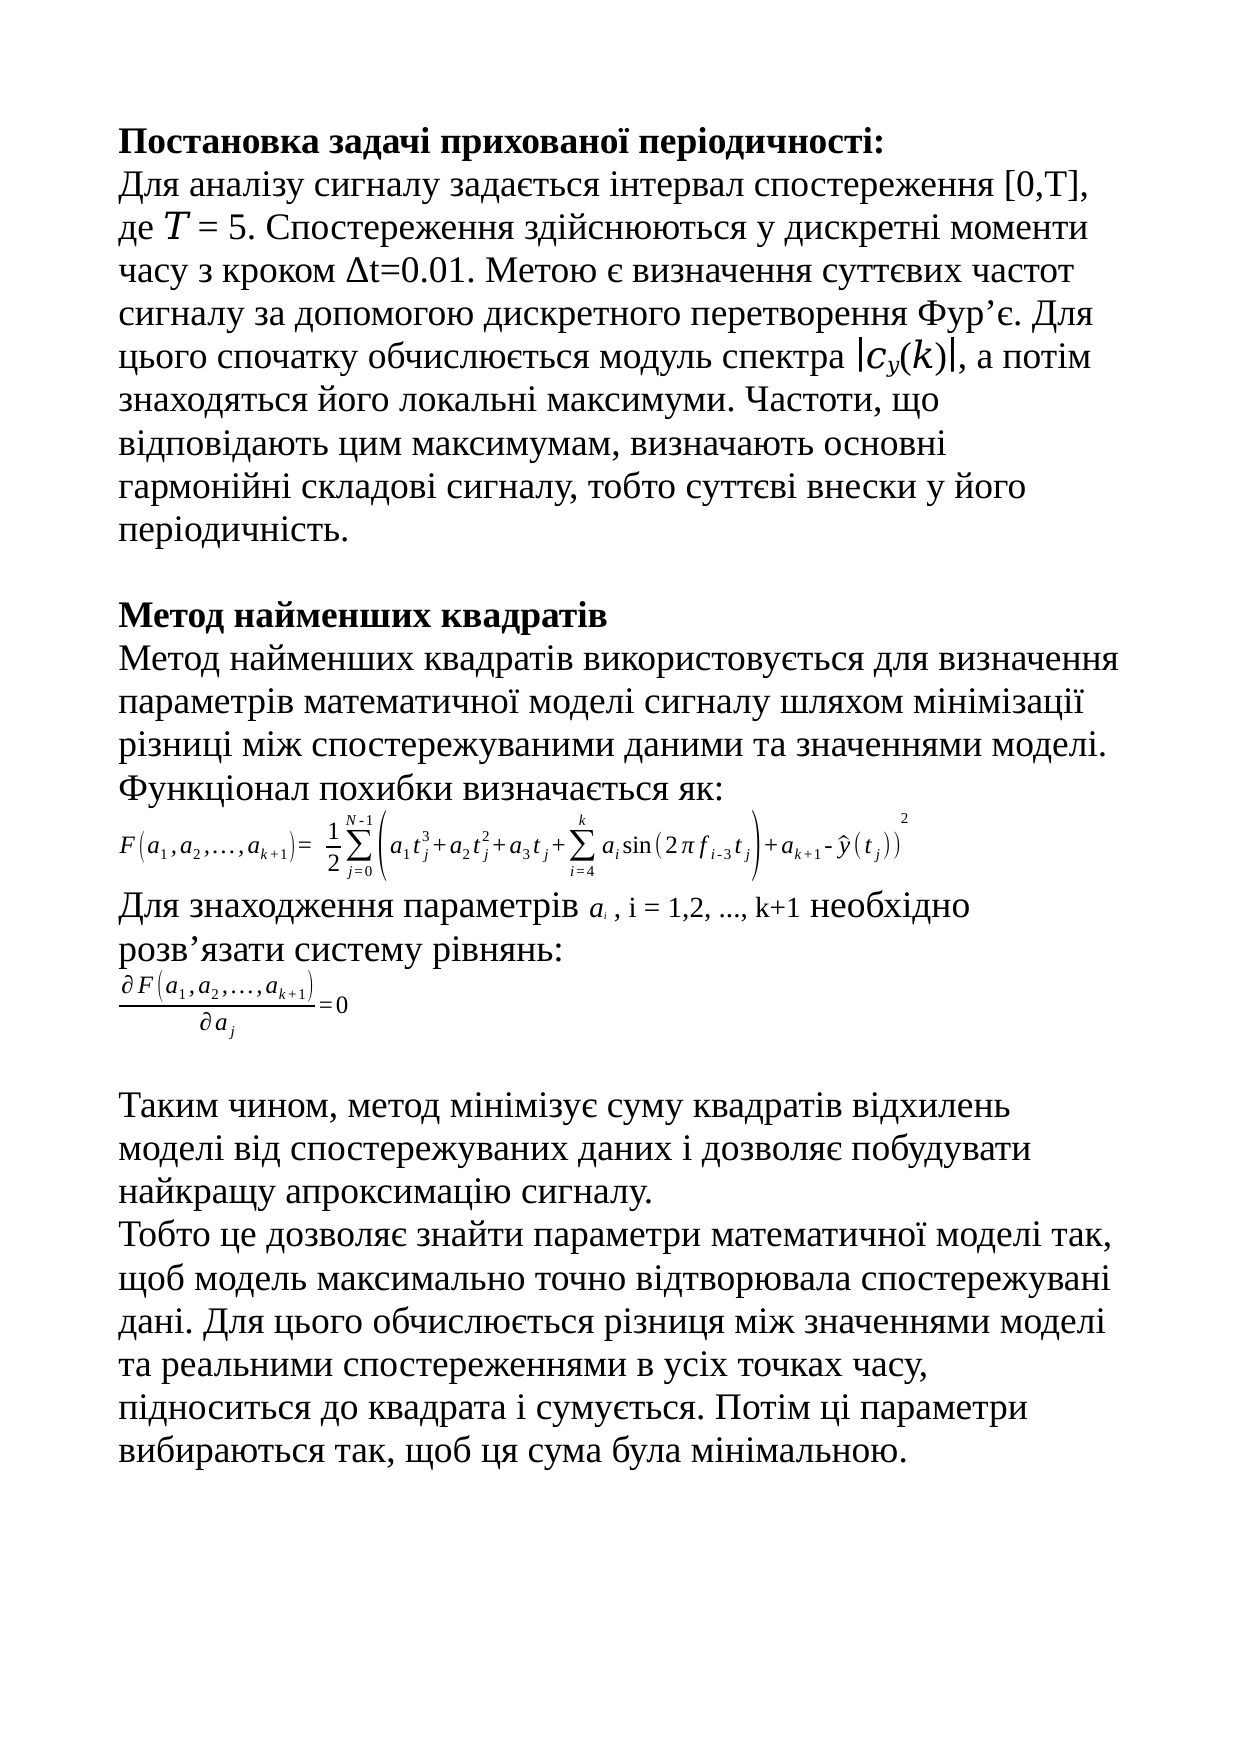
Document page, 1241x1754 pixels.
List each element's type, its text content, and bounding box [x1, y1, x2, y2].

text Фазовий спектр показує фазовий зсув гармоніки частоти fk: Постановка задачі прихованої періодичності: Для аналізу сигналу задається інтервал спостереження [0,T], де 𝑇 = 5. Спостереження здійснюються у дискретні моменти часу з кроком Δt=0.01. Метою є визначення суттєвих частот сигналу за допомогою дискретного перетворення Фур’є. Для цього спочатку обчислюється модуль спектра ∣𝑐𝑦(𝑘)∣, а потім знаходяться його локальні максимуми. Частоти, що відповідають цим максимумам, визначають основні гармонійні складові сигналу, тобто суттєві внески у його періодичність. [118, 118, 1122, 549]
text Метод найменших квадратів використовується для визначення параметрів математичної моделі сигналу шляхом мінімізації різниці між спостережуваними даними та значеннями моделі. Функціонал похибки визначається як: Для знаходження параметрів ai , i = 1,2, ..., k+1 необхідно розв’язати систему рівнянь: [118, 636, 1122, 969]
text Таким чином, метод мінімізує суму квадратів відхилень моделі від спостережуваних даних і дозволяє побудувати найкращу апроксимацію сигналу. Тобто це дозволяє знайти параметри математичної моделі так, щоб модель максимально точно відтворювала спостережувані дані. Для цього обчислюється різниця між значеннями моделі та реальними спостереженнями в усіх точках часу, підноситься до квадрата і сумується. Потім ці параметри вибираються так, щоб ця сума була мінімальною. [118, 969, 1122, 1471]
text Метод найменших квадратів [118, 592, 1122, 636]
